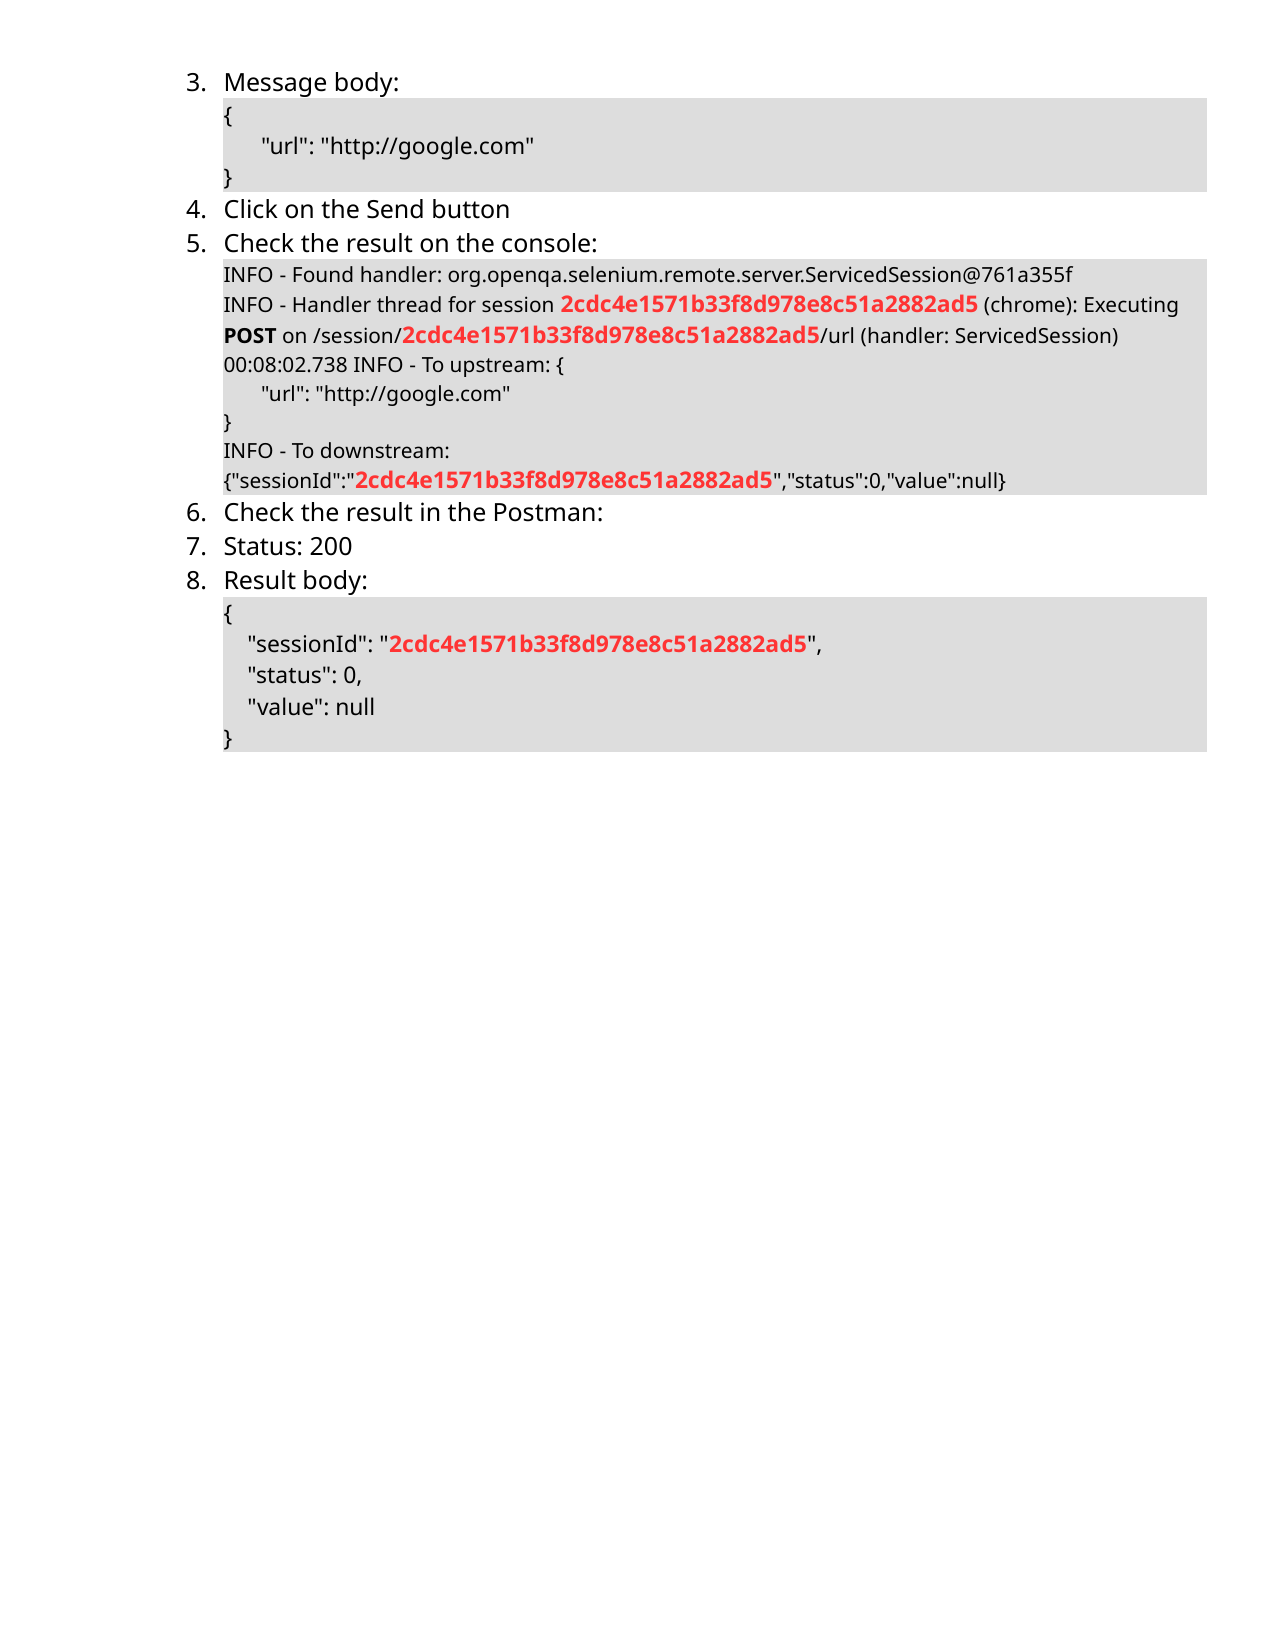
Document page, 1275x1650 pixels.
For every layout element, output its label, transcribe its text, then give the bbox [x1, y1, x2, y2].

text "sessionId": "2cdc4e1571b33f8d978e8c51a2882ad5", [223, 628, 1207, 659]
list Click on the Send button [186, 192, 1207, 226]
list Status: 200 [186, 529, 1207, 563]
text INFO - Found handler: org.openqa.selenium.remote.server.ServicedSession@761a355f INFO - Handler thread for session 2cdc4e1571b33f8d978e8c51a2882ad5 (chrome): Executing POST on /session/2cdc4e1571b33f8d978e8c51a2882ad5/url (handler: ServicedSession) 00:08:02.738 INFO - To upstream: { "url": "http://google.com" } INFO - To downstream: {"sessionId":"2cdc4e1571b33f8d978e8c51a2882ad5","status":0,"value":null} [223, 259, 1207, 495]
list Message body: [186, 64, 1207, 98]
list Check the result on the console: [186, 226, 1207, 259]
list Result body: [186, 563, 1207, 597]
text { [223, 597, 1207, 628]
text { [223, 98, 1207, 129]
text "url": "http://google.com" [223, 129, 1207, 161]
text "status": 0, [223, 659, 1207, 690]
text } [223, 161, 1207, 192]
text "value": null [223, 690, 1207, 721]
text } [223, 721, 1207, 752]
list Check the result in the Postman: [186, 495, 1207, 529]
